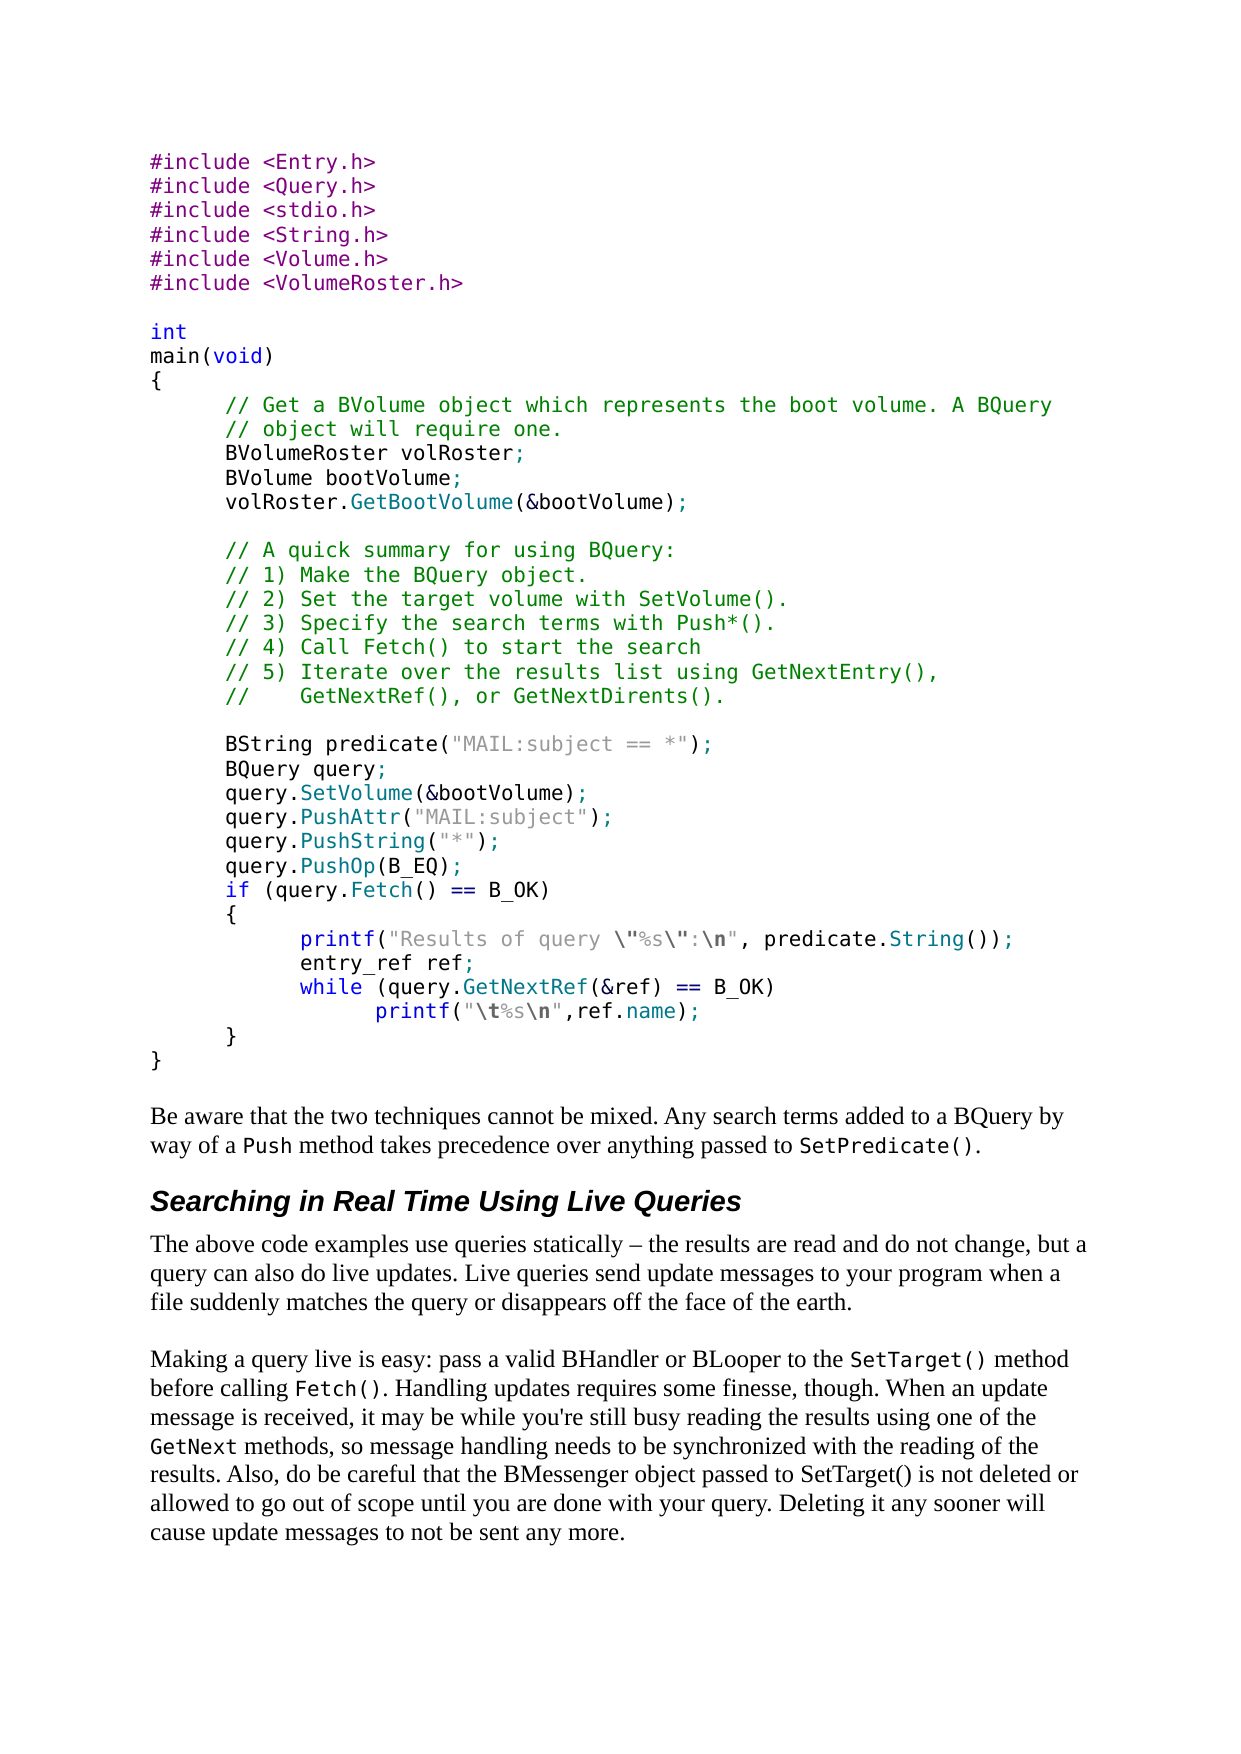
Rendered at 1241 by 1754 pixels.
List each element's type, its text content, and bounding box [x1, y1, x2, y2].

text BVolumeRoster volRoster; [150, 441, 1090, 466]
text // 2) Set the target volume with SetVolume(). [150, 587, 1090, 611]
text entry_ref ref; [150, 951, 1090, 975]
text // 5) Iterate over the results list using GetNextEntry(), [150, 660, 1090, 684]
text while (query.GetNextRef(&ref) == B_OK) [150, 975, 1090, 999]
text // Get a BVolume object which represents the boot volume. A BQuery [150, 393, 1090, 417]
text Be aware that the two techniques cannot be mixed. Any search terms added to a BQuery by way of a Push method takes precedence over anything passed to SetPredicate(). [150, 1101, 1090, 1158]
text The above code examples use queries statically – the results are read and do not change, but a query can also do live updates. Live queries send update messages to your program when a file suddenly matches the query or disappears off the face of the earth. [150, 1229, 1090, 1316]
text main(void) [150, 344, 1090, 368]
text printf("Results of query \"%s\":\n", predicate.String()); [150, 927, 1090, 951]
text // 1) Make the BQuery object. [150, 563, 1090, 587]
text #include <Entry.h> [150, 150, 1090, 174]
text // A quick summary for using BQuery: [150, 538, 1090, 563]
text query.SetVolume(&bootVolume); [150, 781, 1090, 805]
subtitle Searching in Real Time Using Live Queries [150, 1183, 1090, 1217]
text int [150, 320, 1090, 344]
text query.PushOp(B_EQ); [150, 854, 1090, 878]
text volRoster.GetBootVolume(&bootVolume); [150, 490, 1090, 514]
text Making a query live is easy: pass a valid BHandler or BLooper to the SetTarget() method before calling Fetch(). Handling updates requires some finesse, though. When an update message is received, it may be while you're still busy reading the results using one of the GetNext methods, so message handling needs to be synchronized with the reading of the results. Also, do be careful that the BMessenger object passed to SetTarget() is not deleted or allowed to go out of scope until you are done with your query. Deleting it any sooner will cause update messages to not be sent any more. [150, 1344, 1090, 1546]
text { [150, 368, 1090, 393]
text #include <stdio.h> [150, 198, 1090, 223]
text } [150, 1048, 1090, 1072]
text // object will require one. [150, 417, 1090, 441]
text #include <Query.h> [150, 174, 1090, 198]
text printf("\t%s\n",ref.name); [150, 999, 1090, 1024]
text BQuery query; [150, 757, 1090, 781]
text query.PushAttr("MAIL:subject"); [150, 805, 1090, 829]
text if (query.Fetch() == B_OK) [150, 878, 1090, 902]
text BString predicate("MAIL:subject == *"); [150, 732, 1090, 757]
text query.PushString("*"); [150, 829, 1090, 854]
text // GetNextRef(), or GetNextDirents(). [150, 684, 1090, 708]
text } [150, 1024, 1090, 1048]
text #include <String.h> [150, 223, 1090, 247]
text { [150, 902, 1090, 927]
text BVolume bootVolume; [150, 466, 1090, 490]
text #include <VolumeRoster.h> [150, 271, 1090, 296]
text // 4) Call Fetch() to start the search [150, 635, 1090, 660]
text // 3) Specify the search terms with Push*(). [150, 611, 1090, 635]
text #include <Volume.h> [150, 247, 1090, 271]
